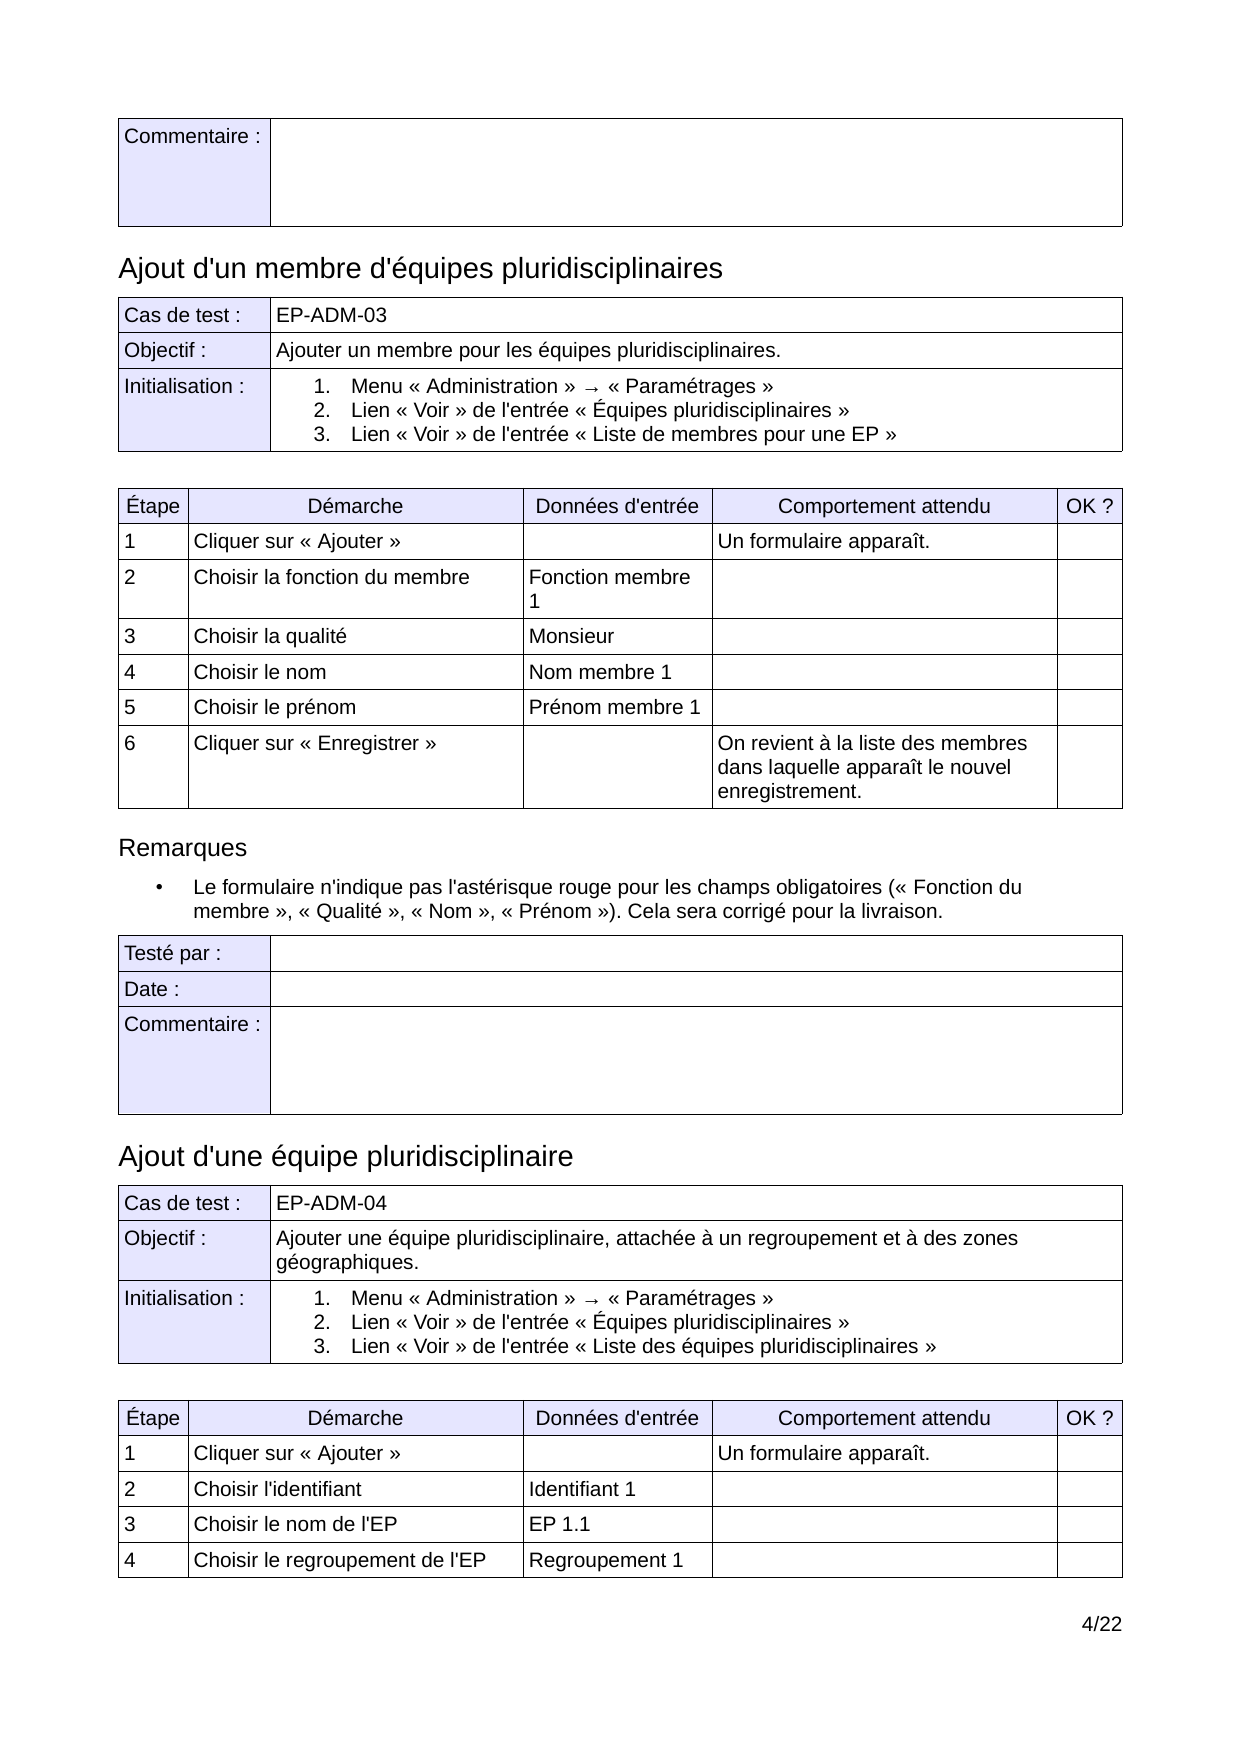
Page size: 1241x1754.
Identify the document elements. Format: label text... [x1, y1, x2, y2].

table_cell Choisir le prénom [189, 690, 523, 725]
table_cell 2 [119, 1472, 188, 1506]
table_cell 6 [119, 726, 188, 808]
table_cell [271, 1007, 1122, 1113]
table_cell Date : [119, 972, 270, 1006]
table_cell Initialisation : [119, 1281, 270, 1363]
table_header Étape [119, 1401, 188, 1435]
table_cell Commentaire : [119, 119, 270, 226]
table_cell Choisir le nom [189, 655, 523, 689]
table_cell [1058, 560, 1122, 618]
table_cell 3 [119, 619, 188, 654]
table_header EP-ADM-04 [271, 1186, 1122, 1220]
table_cell [713, 619, 1057, 654]
subtitle Ajout d'une équipe pluridisciplinaire [118, 1139, 1122, 1172]
table_header Comportement attendu [713, 1401, 1057, 1435]
table_cell Cliquer sur « Ajouter » [189, 1436, 523, 1471]
table_cell [524, 524, 712, 559]
table_header Données d'entrée [524, 489, 712, 523]
table_cell Choisir la fonction du membre [189, 560, 523, 618]
table_cell [1058, 655, 1122, 689]
table_cell Identifiant 1 [524, 1472, 712, 1506]
table_cell [713, 560, 1057, 618]
table_cell 4 [119, 655, 188, 689]
table_cell Ajouter un membre pour les équipes pluridisciplinaires. [271, 333, 1122, 368]
table_cell [1058, 726, 1122, 808]
table_cell 1 [119, 524, 188, 559]
table_header Cas de test : [119, 298, 270, 332]
table_cell [713, 1472, 1057, 1506]
table_cell Objectif : [119, 333, 270, 368]
table_cell 2 [119, 560, 188, 618]
subtitle Ajout d'un membre d'équipes pluridisciplinaires [118, 251, 1122, 284]
table_cell [1058, 1472, 1122, 1506]
table_cell Commentaire : [119, 1007, 270, 1113]
table_cell [713, 655, 1057, 689]
table_cell Cliquer sur « Enregistrer » [189, 726, 523, 808]
table_cell Regroupement 1 [524, 1543, 712, 1577]
table_cell [271, 972, 1122, 1006]
table_header Étape [119, 489, 188, 523]
table_cell Choisir le regroupement de l'EP [189, 1543, 523, 1577]
table_cell Choisir le nom de l'EP [189, 1507, 523, 1542]
table_header OK ? [1058, 1401, 1122, 1435]
table_cell [524, 1436, 712, 1471]
subtitle Remarques [118, 833, 1122, 862]
table_header Cas de test : [119, 1186, 270, 1220]
table_cell [524, 726, 712, 808]
table_cell 3 [119, 1507, 188, 1542]
table_header Données d'entrée [524, 1401, 712, 1435]
table_cell [713, 1543, 1057, 1577]
table_cell Cliquer sur « Ajouter » [189, 524, 523, 559]
table_header Testé par : [119, 936, 270, 971]
table_cell 4 [119, 1543, 188, 1577]
table_cell On revient à la liste des membres dans laquelle apparaît le nouvel enregistrement. [713, 726, 1057, 808]
table_header Comportement attendu [713, 489, 1057, 523]
table_cell [713, 690, 1057, 725]
table_header OK ? [1058, 489, 1122, 523]
table_cell Monsieur [524, 619, 712, 654]
list Le formulaire n'indique pas l'astérisque rouge pour les champs obligatoires (« Fonction du membre », « Qualité », « Nom », « Prénom »). Cela sera corrigé pour la livraison. [156, 874, 1122, 923]
table_cell Menu « Administration » → « Paramétrages » Lien « Voir » de l'entrée « Équipes pluridisciplinaires » Lien « Voir » de l'entrée « Liste des équipes pluridisciplinaires » [271, 1281, 1122, 1363]
table_header [271, 936, 1122, 971]
table_cell Menu « Administration » → « Paramétrages » Lien « Voir » de l'entrée « Équipes pluridisciplinaires » Lien « Voir » de l'entrée « Liste de membres pour une EP » [271, 369, 1122, 451]
table_cell Nom membre 1 [524, 655, 712, 689]
table_header Démarche [189, 1401, 523, 1435]
table_cell Choisir l'identifiant [189, 1472, 523, 1506]
table_header Démarche [189, 489, 523, 523]
table_cell Un formulaire apparaît. [713, 524, 1057, 559]
table_cell Fonction membre 1 [524, 560, 712, 618]
table_cell Initialisation : [119, 369, 270, 451]
table_cell [1058, 1507, 1122, 1542]
table_cell [271, 119, 1122, 226]
table_cell [1058, 619, 1122, 654]
table_header EP-ADM-03 [271, 298, 1122, 332]
table_cell Un formulaire apparaît. [713, 1436, 1057, 1471]
table_cell [713, 1507, 1057, 1542]
table_cell Prénom membre 1 [524, 690, 712, 725]
table_cell EP 1.1 [524, 1507, 712, 1542]
table_cell [1058, 1543, 1122, 1577]
table_cell [1058, 524, 1122, 559]
table_cell Ajouter une équipe pluridisciplinaire, attachée à un regroupement et à des zones géographiques. [271, 1221, 1122, 1280]
table_cell Choisir la qualité [189, 619, 523, 654]
table_cell [1058, 690, 1122, 725]
table_cell [1058, 1436, 1122, 1471]
table_cell 5 [119, 690, 188, 725]
table_cell Objectif : [119, 1221, 270, 1280]
table_cell 1 [119, 1436, 188, 1471]
